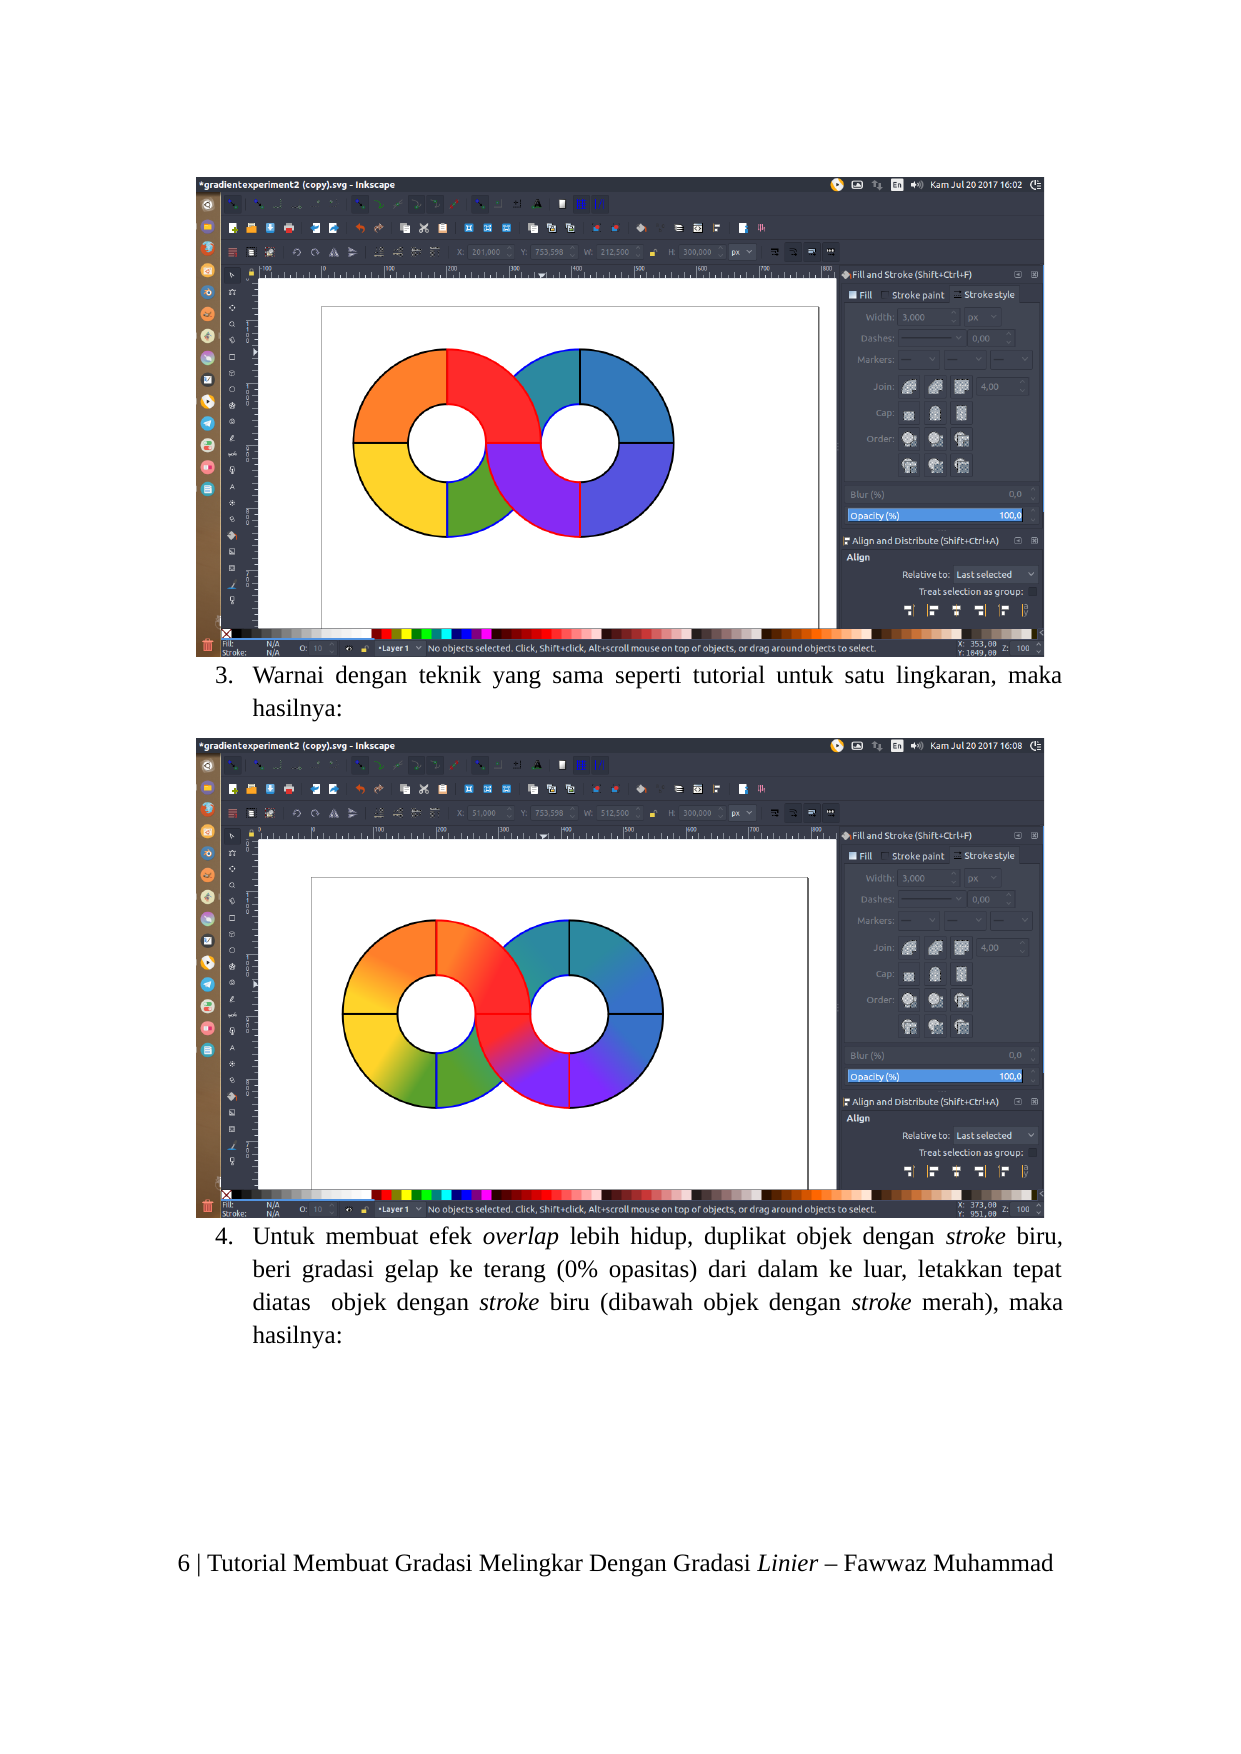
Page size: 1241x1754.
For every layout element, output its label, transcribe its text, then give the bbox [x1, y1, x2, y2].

list Untuk membuat efek overlap lebih hidup, duplikat objek dengan stroke biru, beri gradasi gelap ke terang (0% opasitas) dari dalam ke luar, letakkan tepat diatas objek dengan stroke biru (dibawah objek dengan stroke merah), maka hasilnya: [215, 744, 1063, 1349]
picture [196, 738, 1045, 1218]
list Warnai dengan teknik yang sama seperti tutorial untuk satu lingkaran, maka hasilnya: [215, 177, 1063, 722]
picture [196, 177, 1045, 657]
